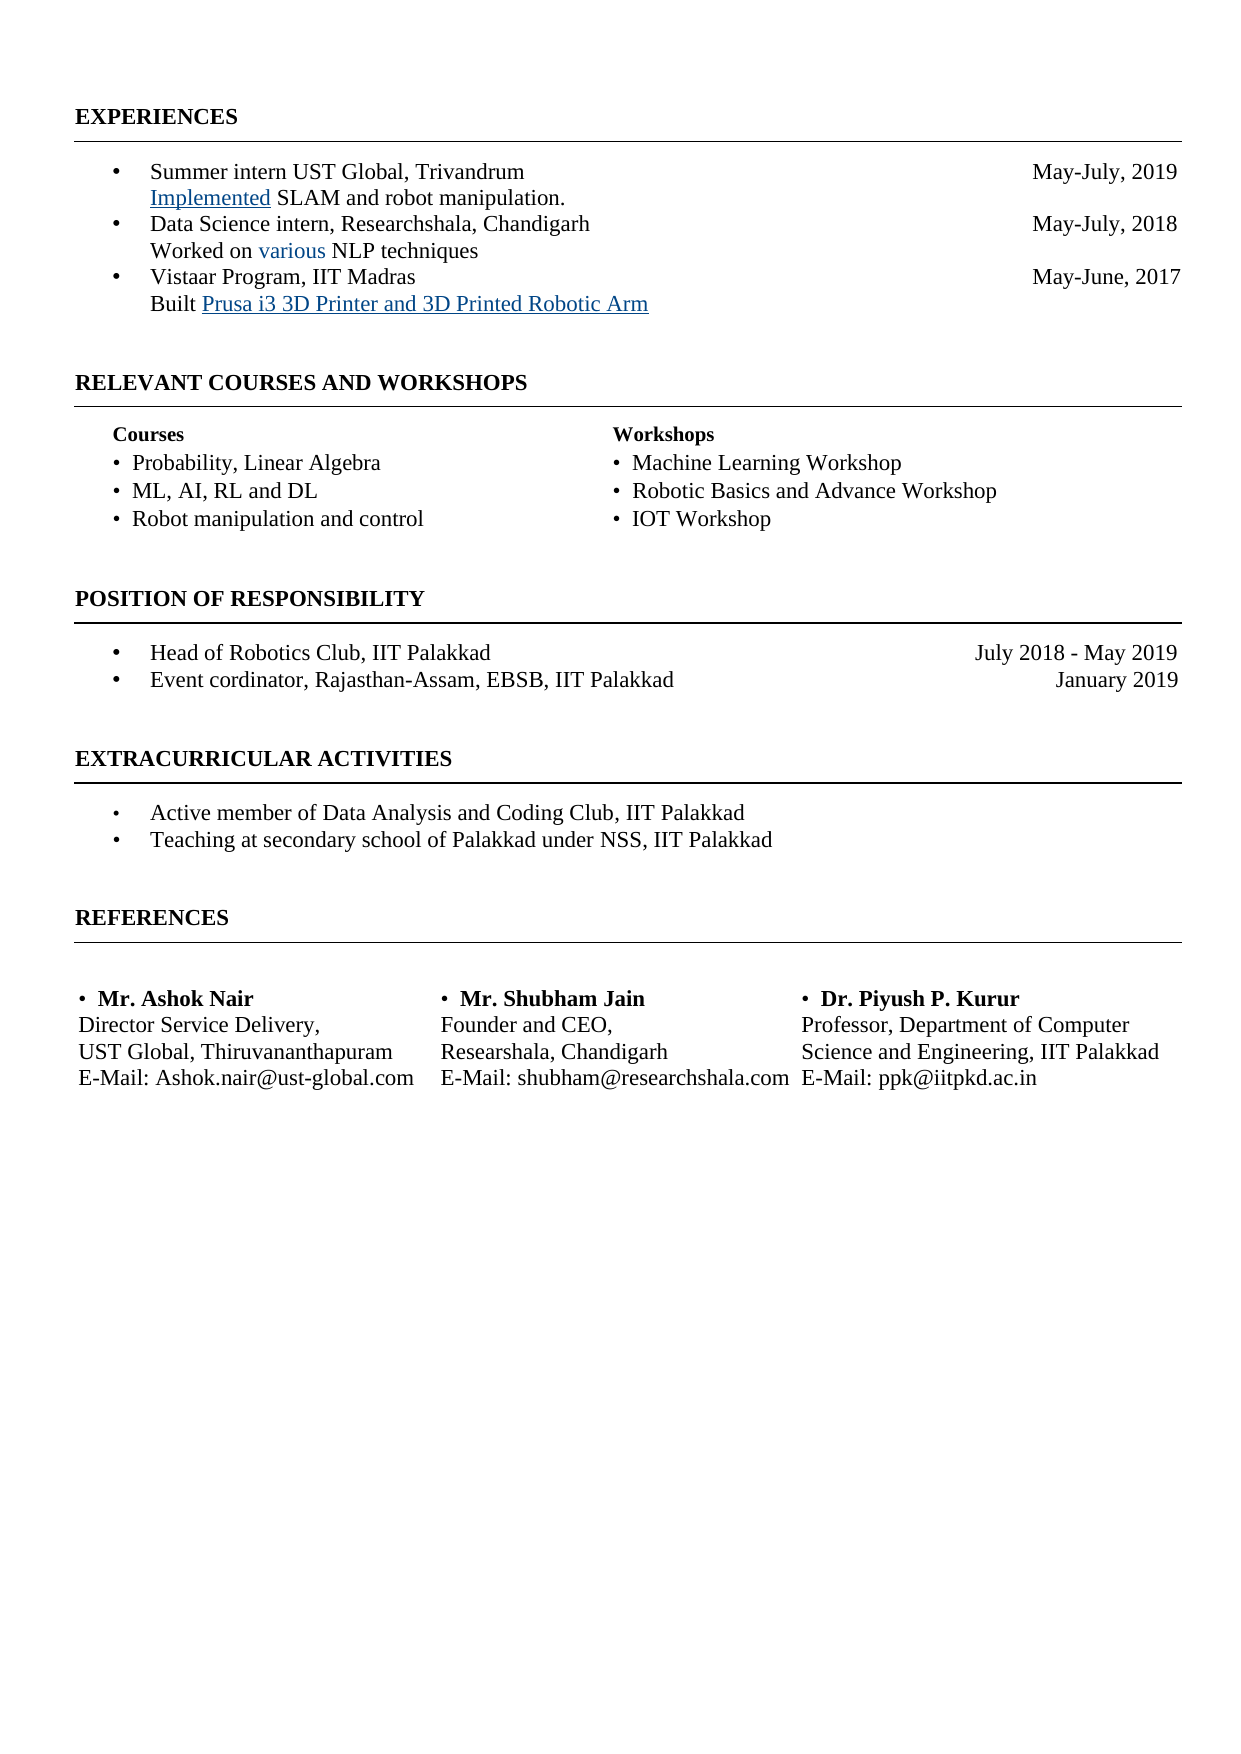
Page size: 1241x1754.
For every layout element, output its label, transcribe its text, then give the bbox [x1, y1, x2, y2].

list Teaching at secondary school of Palakkad under NSS, IIT Palakkad [112, 826, 1183, 852]
text RELEVANT COURSES AND WORKSHOPS [75, 369, 1183, 395]
list Vistaar Program, IIT Madras May-June, 2017 [112, 263, 1183, 289]
table_header Courses [113, 422, 612, 449]
table_header • Dr. Piyush P. Kurur Professor, Department of Computer Science and Engineering, IIT Palakkad E-Mail: ppk@iitpkd.ac.in [801, 985, 1194, 1150]
table_cell • Robot manipulation and control [113, 505, 612, 532]
text EXTRACURRICULAR ACTIVITIES [75, 745, 1183, 771]
table_cell • Probability, Linear Algebra [113, 449, 612, 477]
text EXPERIENCES [75, 103, 1183, 130]
table_header Workshops [613, 422, 1162, 449]
list Implemented SLAM and robot manipulation. [112, 184, 1183, 211]
table_cell • Robotic Basics and Advance Workshop [613, 477, 1162, 505]
text POSITION OF RESPONSIBILITY [75, 585, 1183, 611]
list Summer intern UST Global, Trivandrum May-July, 2019 [112, 158, 1183, 184]
list Head of Robotics Club, IIT Palakkad July 2018 - May 2019 [112, 639, 1183, 666]
table_cell • ML, AI, RL and DL [113, 477, 612, 505]
table_header • Mr. Shubham Jain Founder and CEO, Researshala, Chandigarh E-Mail: shubham@researchshala.com [440, 985, 801, 1150]
table_cell • Machine Learning Workshop [613, 449, 1162, 477]
list Built Prusa i3 3D Printer and 3D Printed Robotic Arm [112, 289, 1183, 316]
list Active member of Data Analysis and Coding Club, IIT Palakkad [112, 799, 1183, 826]
list Event cordinator, Rajasthan-Assam, EBSB, IIT Palakkad January 2019 [112, 666, 1183, 692]
table_header • Mr. Ashok Nair Director Service Delivery, UST Global, Thiruvananthapuram E-Mail: Ashok.nair@ust-global.com [78, 985, 440, 1150]
list Worked on various NLP techniques [112, 237, 1183, 263]
table_cell • IOT Workshop [613, 505, 1162, 532]
list Data Science intern, Researchshala, Chandigarh May-July, 2018 [112, 211, 1183, 237]
text REFERENCES [75, 904, 1183, 931]
